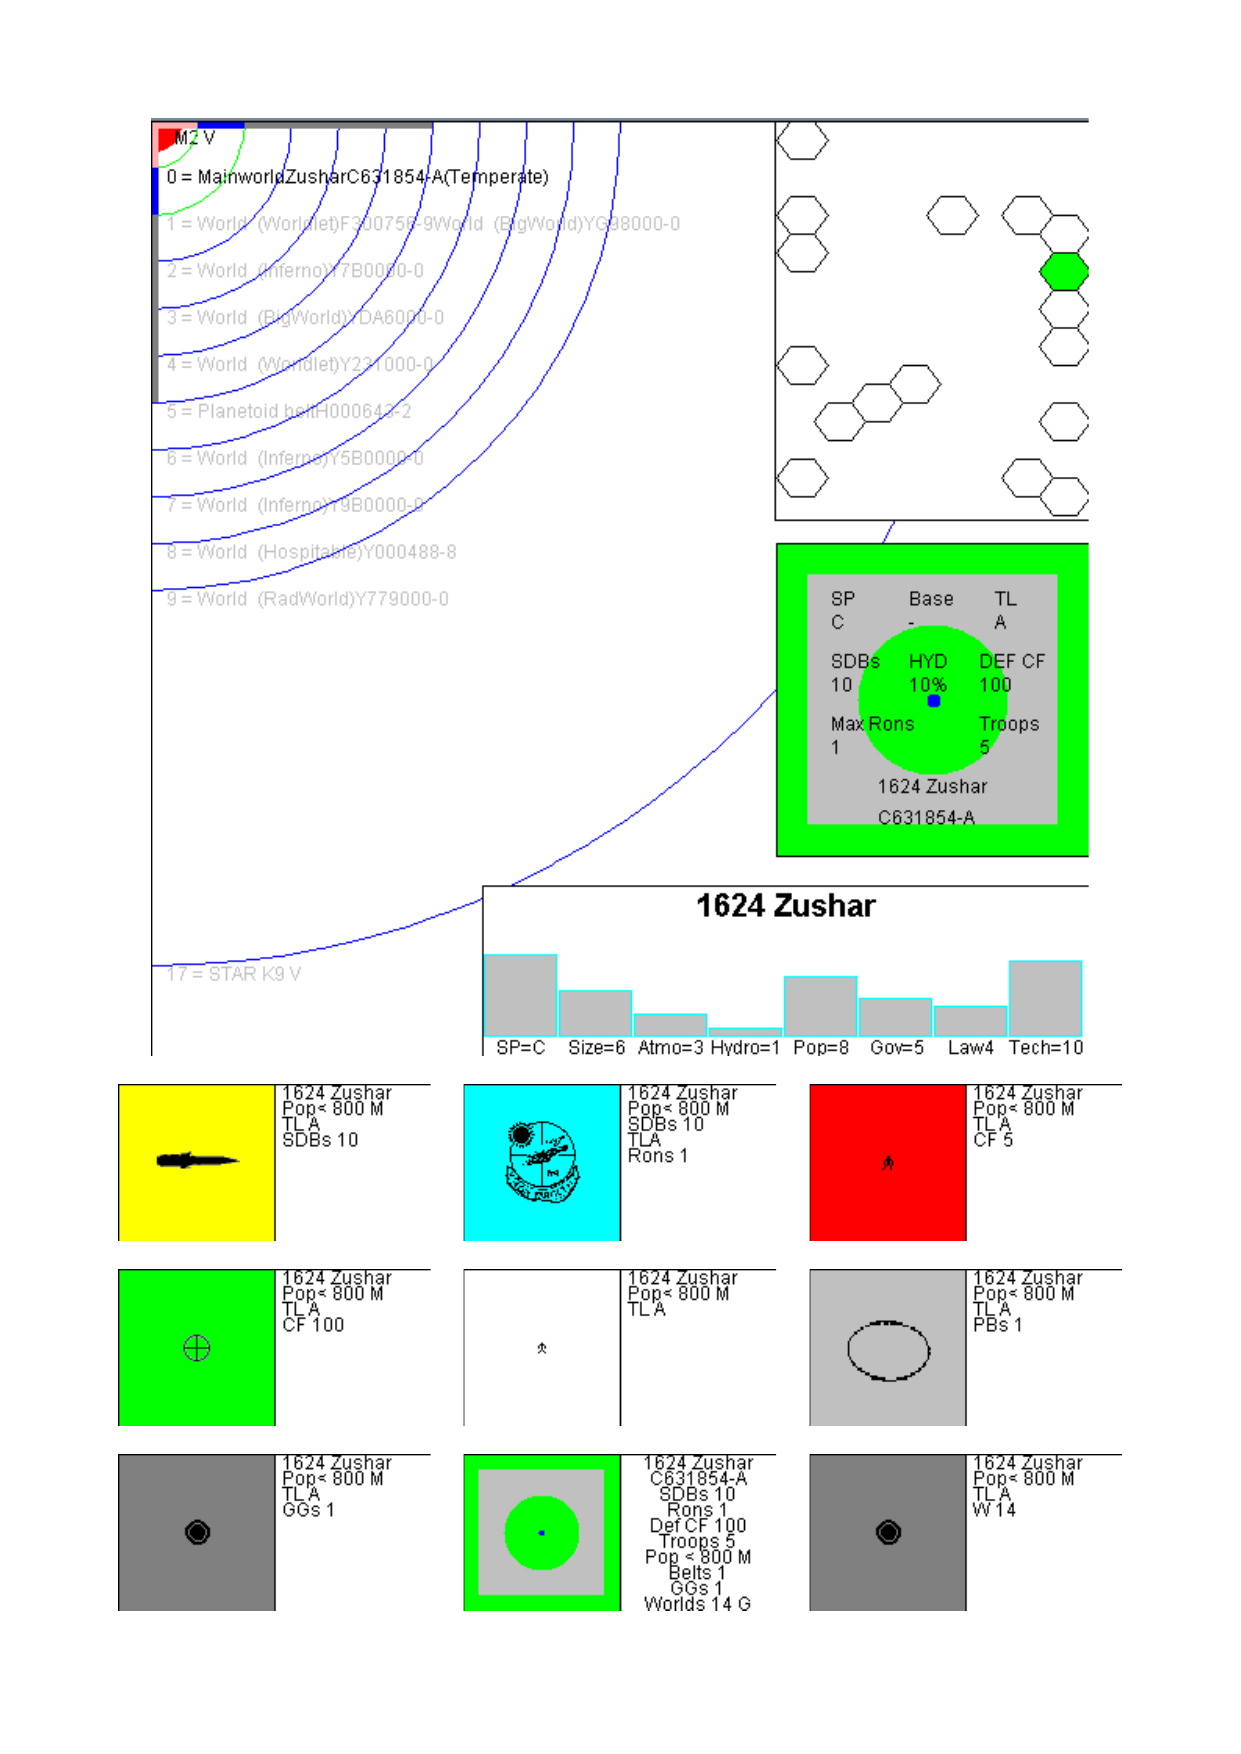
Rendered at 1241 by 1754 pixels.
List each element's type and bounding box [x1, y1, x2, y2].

picture [118, 1454, 431, 1611]
picture [463, 1084, 777, 1241]
picture [118, 1269, 431, 1426]
picture [463, 1269, 777, 1426]
picture [809, 1084, 1122, 1241]
picture [809, 1454, 1122, 1611]
picture [463, 1454, 777, 1611]
picture [809, 1269, 1122, 1426]
picture [118, 1084, 431, 1241]
picture [151, 118, 1089, 1056]
